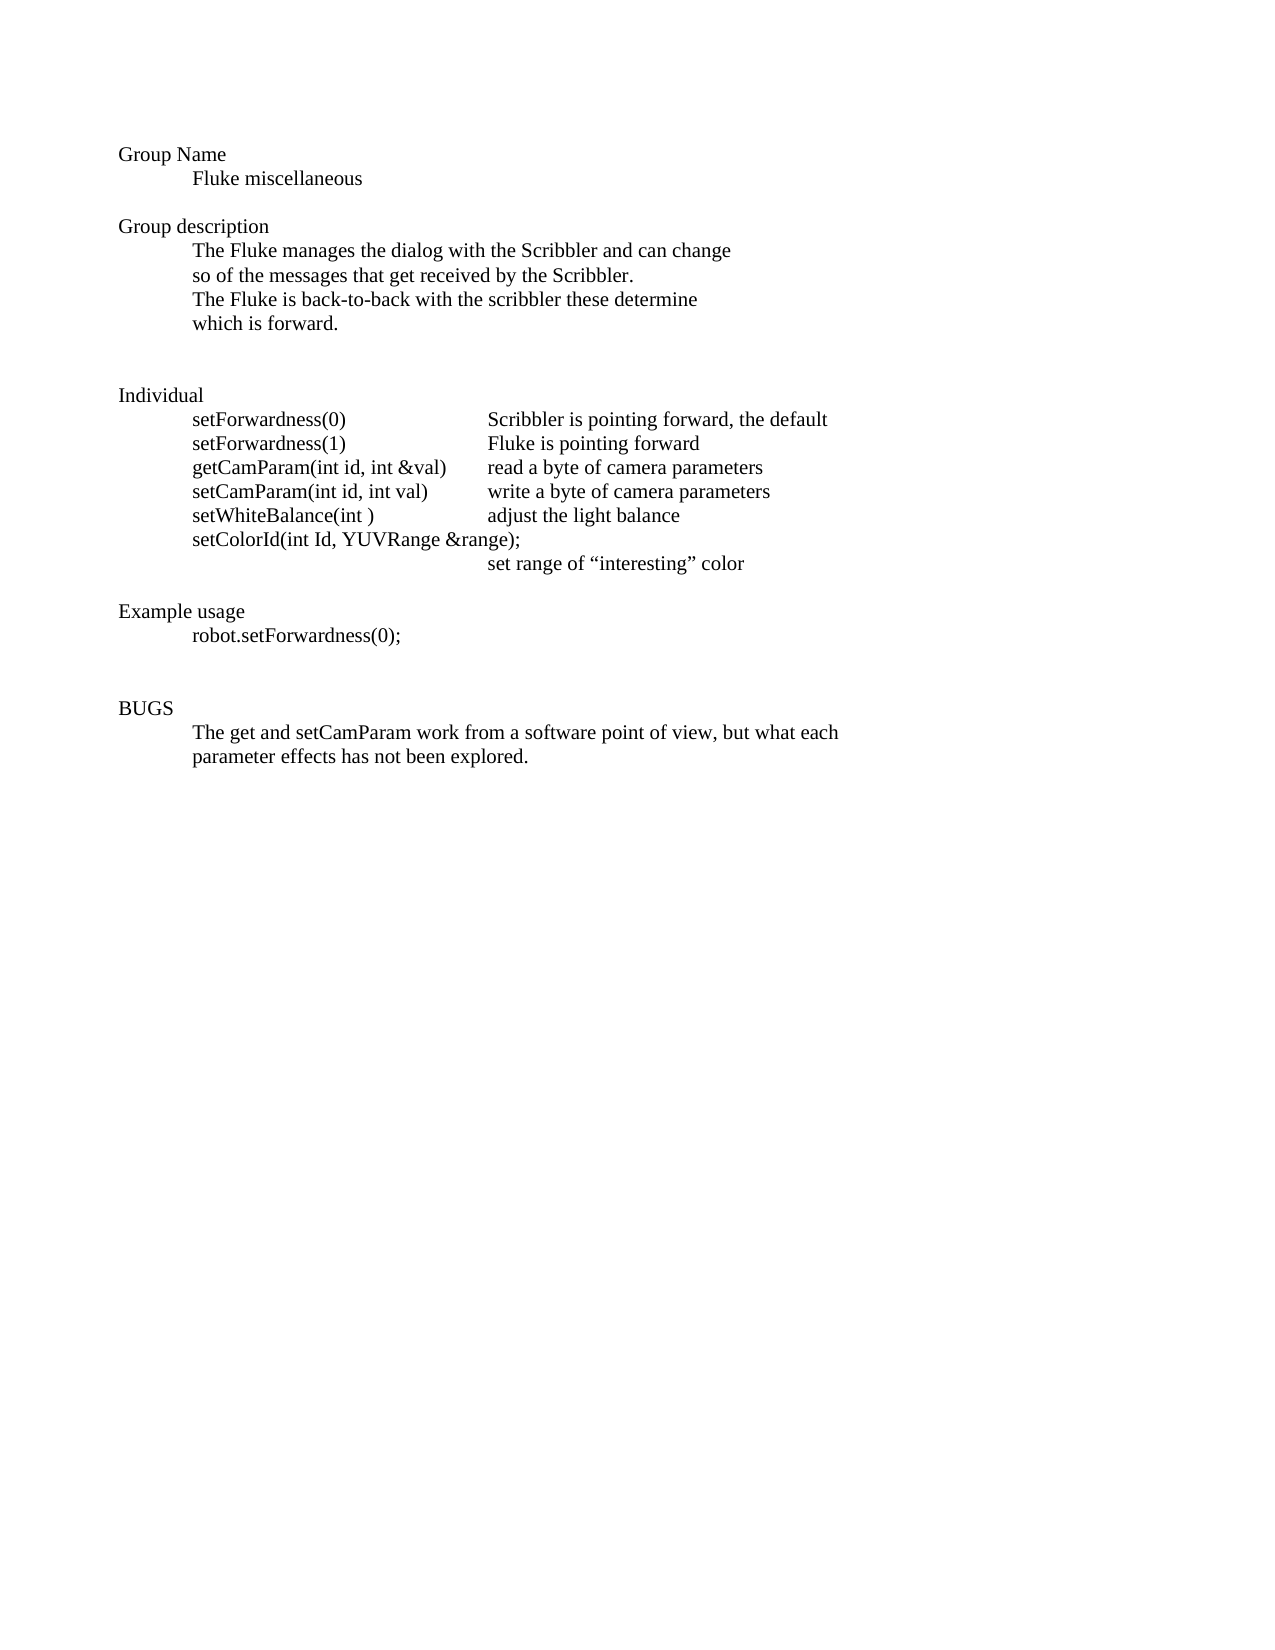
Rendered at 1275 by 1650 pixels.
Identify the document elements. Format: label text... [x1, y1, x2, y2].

text Group description [118, 214, 1157, 238]
text BUGS [118, 696, 1157, 720]
text The get and setCamParam work from a software point of view, but what each [118, 720, 1157, 744]
text Example usage [118, 599, 1157, 623]
text setForwardness(1) Fluke is pointing forward [118, 431, 1157, 455]
text Group Name [118, 142, 1157, 166]
text parameter effects has not been explored. [118, 744, 1157, 768]
text Individual [118, 383, 1157, 407]
text The Fluke is back-to-back with the scribbler these determine [118, 287, 1157, 311]
text robot.setForwardness(0); [118, 623, 1157, 647]
text The Fluke manages the dialog with the Scribbler and can change [118, 238, 1157, 262]
text so of the messages that get received by the Scribbler. [118, 262, 1157, 287]
text setCamParam(int id, int val) write a byte of camera parameters [118, 479, 1157, 503]
text Fluke miscellaneous [118, 166, 1157, 190]
text setColorId(int Id, YUVRange &range); [118, 527, 1157, 551]
text setForwardness(0) Scribbler is pointing forward, the default [118, 407, 1157, 431]
text setWhiteBalance(int ) adjust the light balance [118, 503, 1157, 527]
text getCamParam(int id, int &val) read a byte of camera parameters [118, 455, 1157, 479]
text which is forward. [118, 311, 1157, 335]
text set range of “interesting” color [118, 551, 1157, 575]
